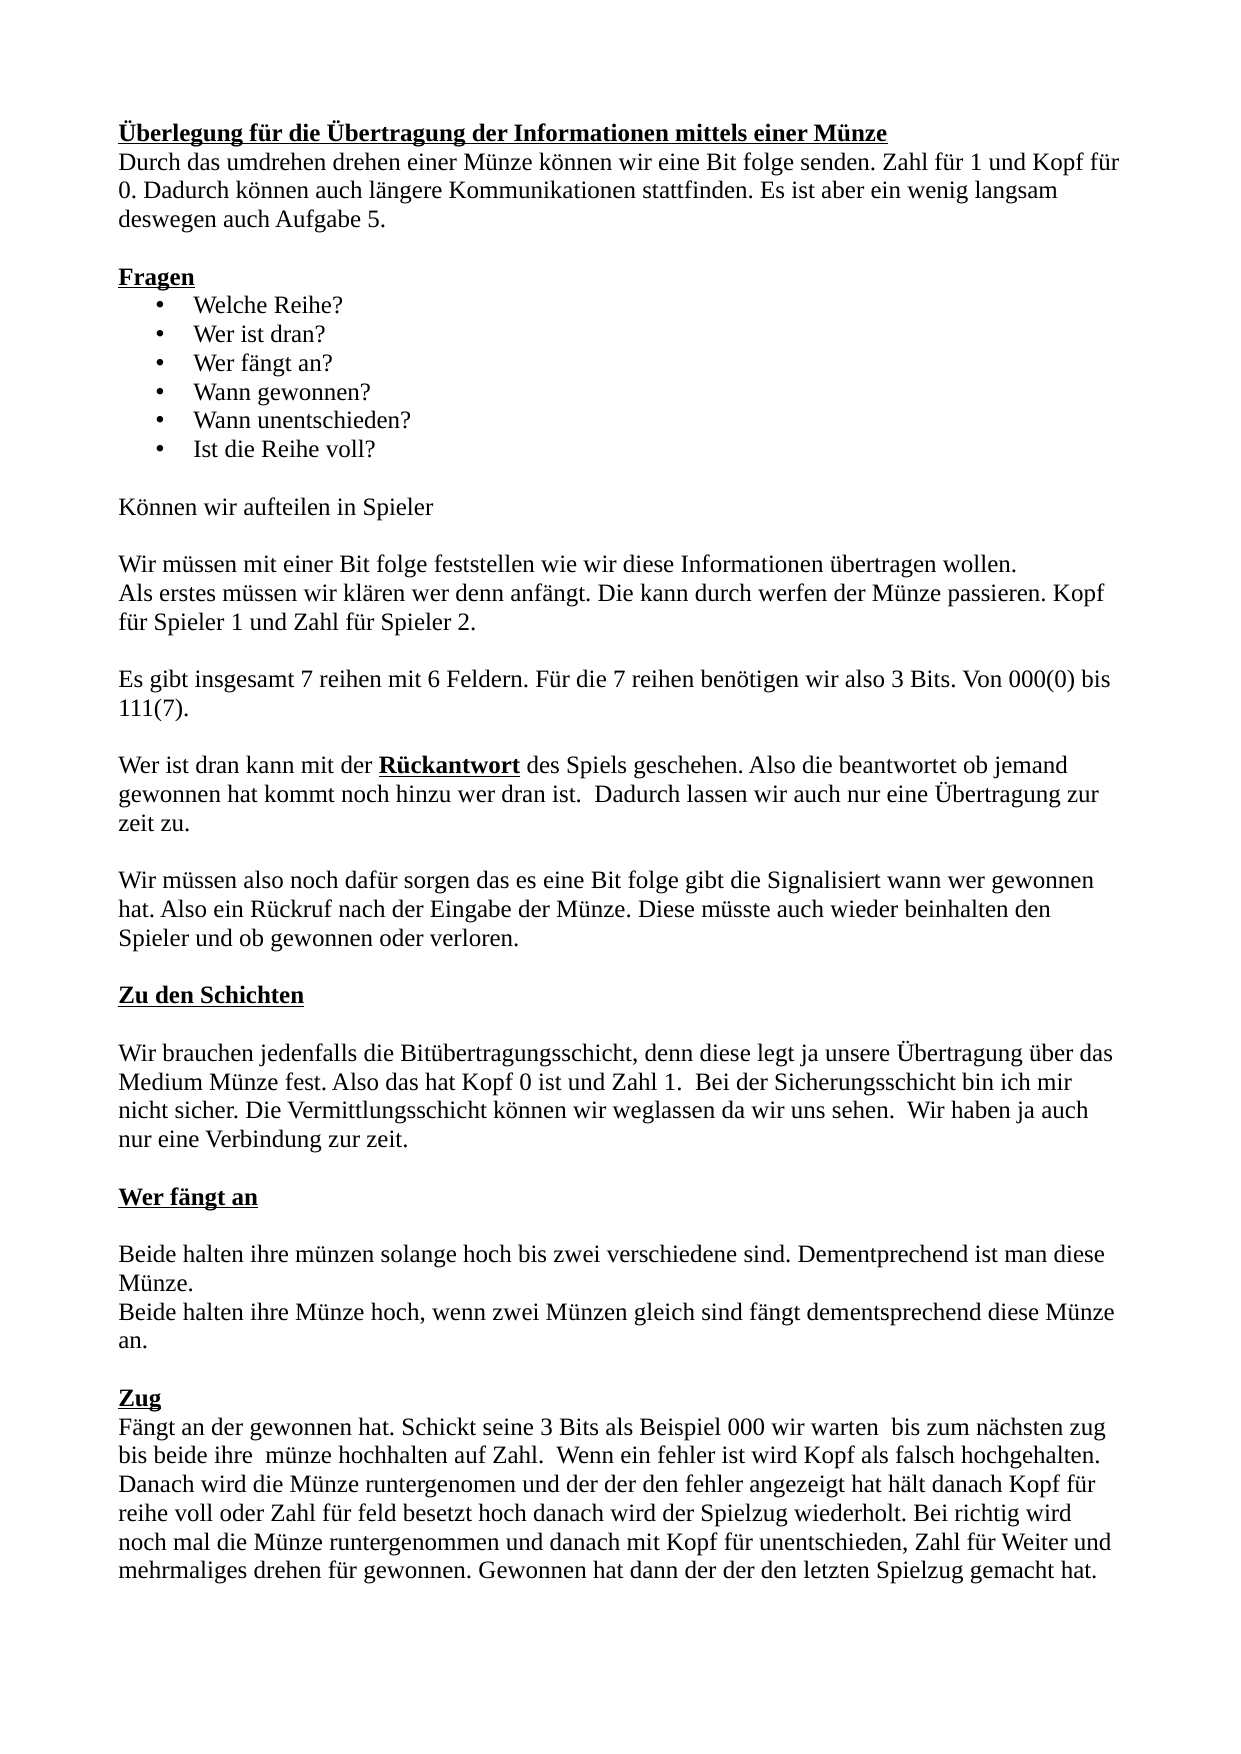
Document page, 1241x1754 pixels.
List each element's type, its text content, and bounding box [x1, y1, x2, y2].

text Es gibt insgesamt 7 reihen mit 6 Feldern. Für die 7 reihen benötigen wir also 3 Bits. Von 000(0) bis 111(7). [118, 664, 1122, 722]
text Beide halten ihre Münze hoch, wenn zwei Münzen gleich sind fängt dementsprechend diese Münze an. [118, 1297, 1122, 1354]
list Wer ist dran? [156, 319, 1122, 348]
text Können wir aufteilen in Spieler [118, 492, 1122, 521]
list Wann gewonnen? [156, 377, 1122, 406]
text Überlegung für die Übertragung der Informationen mittels einer Münze [118, 118, 1122, 147]
list Wer fängt an? [156, 348, 1122, 377]
text Fängt an der gewonnen hat. Schickt seine 3 Bits als Beispiel 000 wir warten bis zum nächsten zug bis beide ihre münze hochhalten auf Zahl. Wenn ein fehler ist wird Kopf als falsch hochgehalten. Danach wird die Münze runtergenomen und der der den fehler angezeigt hat hält danach Kopf für reihe voll oder Zahl für feld besetzt hoch danach wird der Spielzug wiederholt. Bei richtig wird noch mal die Münze runtergenommen und danach mit Kopf für unentschieden, Zahl für Weiter und mehrmaliges drehen für gewonnen. Gewonnen hat dann der der den letzten Spielzug gemacht hat. [118, 1412, 1122, 1584]
text Wer fängt an [118, 1182, 1122, 1211]
text Wer ist dran kann mit der Rückantwort des Spiels geschehen. Also die beantwortet ob jemand gewonnen hat kommt noch hinzu wer dran ist. Dadurch lassen wir auch nur eine Übertragung zur zeit zu. [118, 751, 1122, 837]
text Wir brauchen jedenfalls die Bitübertragungsschicht, denn diese legt ja unsere Übertragung über das Medium Münze fest. Also das hat Kopf 0 ist und Zahl 1. Bei der Sicherungsschicht bin ich mir nicht sicher. Die Vermittlungsschicht können wir weglassen da wir uns sehen. Wir haben ja auch nur eine Verbindung zur zeit. [118, 1038, 1122, 1153]
text Beide halten ihre münzen solange hoch bis zwei verschiedene sind. Dementprechend ist man diese Münze. [118, 1239, 1122, 1297]
list Wann unentschieden? [156, 406, 1122, 434]
text Wir müssen mit einer Bit folge feststellen wie wir diese Informationen übertragen wollen. [118, 549, 1122, 578]
text Durch das umdrehen drehen einer Münze können wir eine Bit folge senden. Zahl für 1 und Kopf für 0. Dadurch können auch längere Kommunikationen stattfinden. Es ist aber ein wenig langsam deswegen auch Aufgabe 5. [118, 147, 1122, 233]
text Zu den Schichten [118, 981, 1122, 1009]
text Wir müssen also noch dafür sorgen das es eine Bit folge gibt die Signalisiert wann wer gewonnen hat. Also ein Rückruf nach der Eingabe der Münze. Diese müsste auch wieder beinhalten den Spieler und ob gewonnen oder verloren. [118, 866, 1122, 952]
list Welche Reihe? [156, 291, 1122, 319]
list Ist die Reihe voll? [156, 434, 1122, 463]
text Zug [118, 1383, 1122, 1412]
text Als erstes müssen wir klären wer denn anfängt. Die kann durch werfen der Münze passieren. Kopf für Spieler 1 und Zahl für Spieler 2. [118, 578, 1122, 636]
text Fragen [118, 262, 1122, 291]
